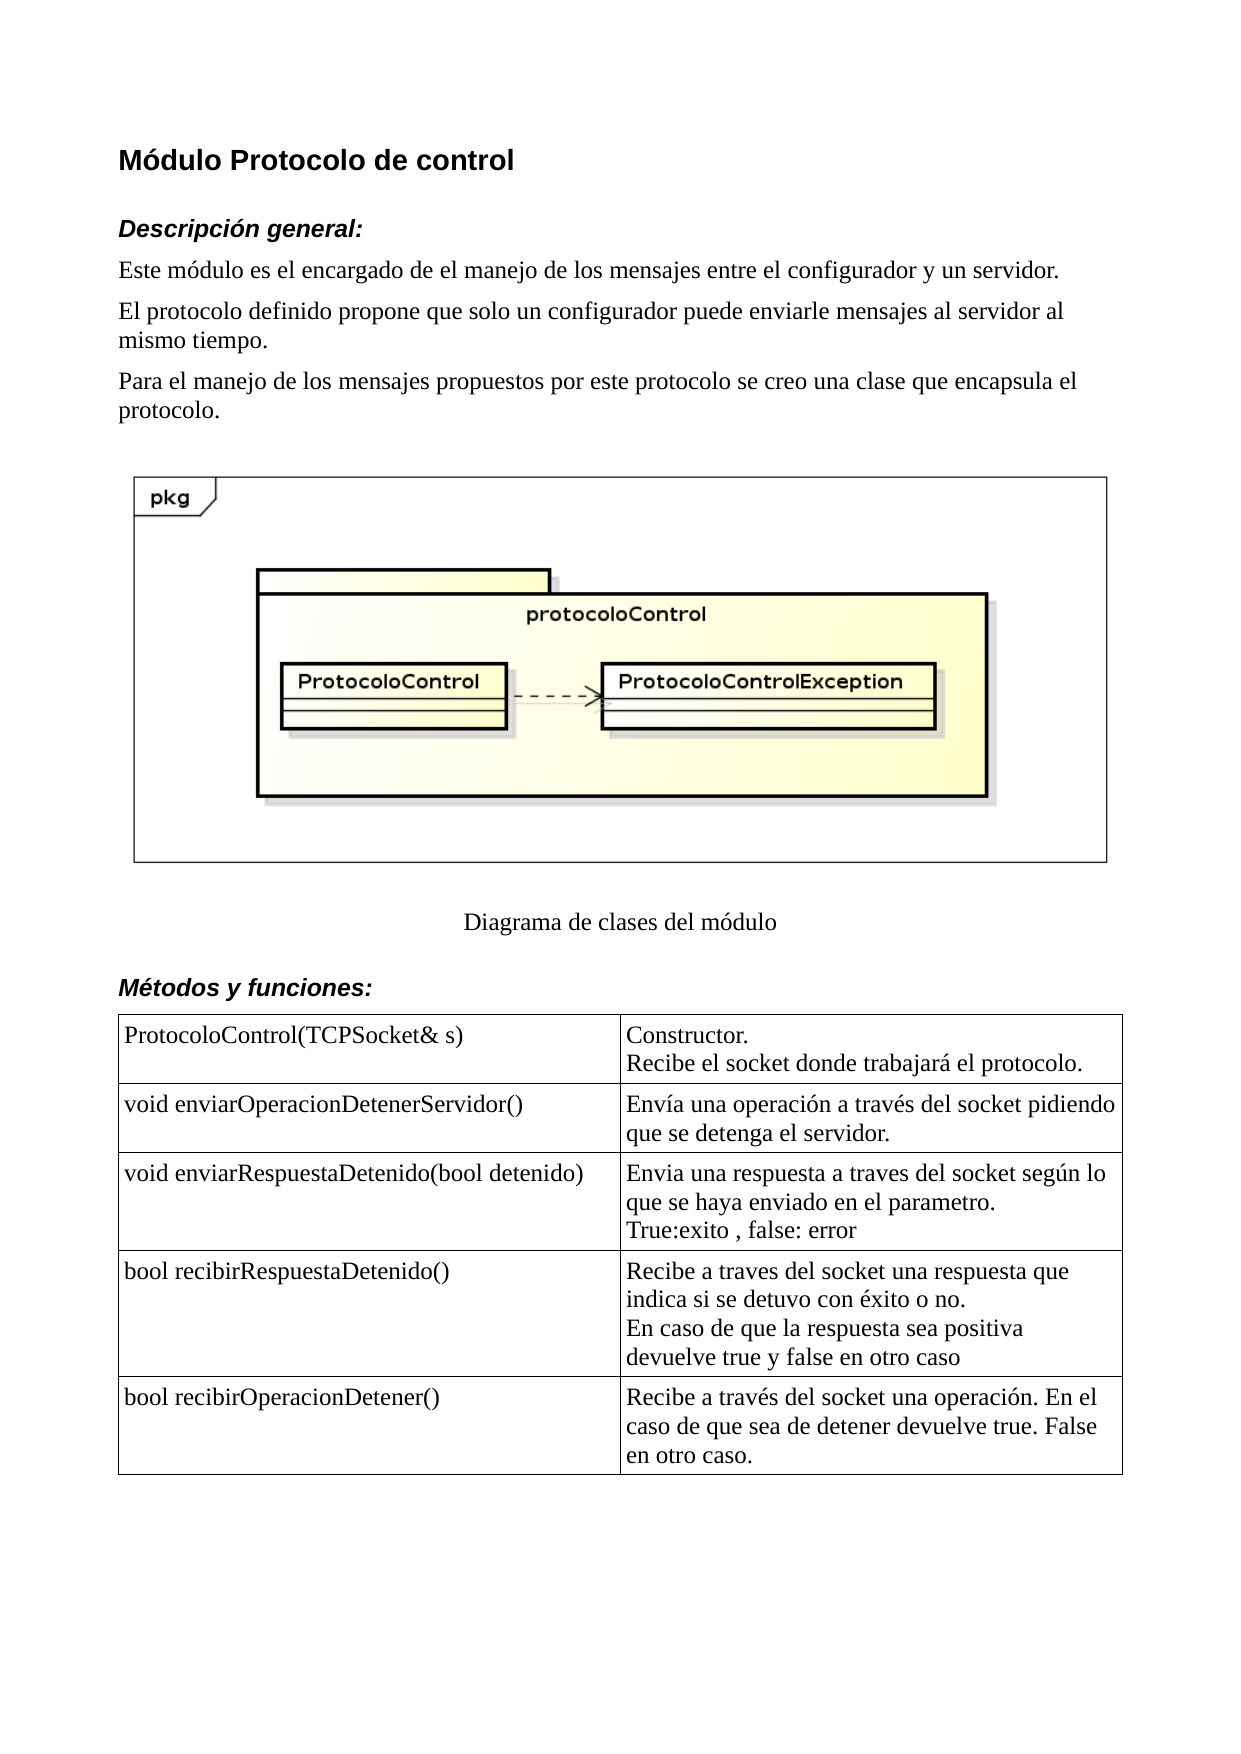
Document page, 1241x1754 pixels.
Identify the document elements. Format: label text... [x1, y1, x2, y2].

subtitle Módulo Protocolo de control [118, 143, 1122, 177]
text El protocolo definido propone que solo un configurador puede enviarle mensajes al servidor al mismo tiempo. [118, 296, 1122, 354]
table_cell void enviarOperacionDetenerServidor() [119, 1084, 620, 1152]
text Este módulo es el encargado de el manejo de los mensajes entre el configurador y un servidor. [118, 255, 1122, 284]
text Para el manejo de los mensajes propuestos por este protocolo se creo una clase que encapsula el protocolo. [118, 366, 1122, 424]
picture [118, 461, 1123, 866]
table_header Constructor. Recibe el socket donde trabajará el protocolo. [621, 1015, 1122, 1083]
table_cell bool recibirOperacionDetener() [119, 1377, 620, 1474]
table_cell Recibe a traves del socket una respuesta que indica si se detuvo con éxito o no. En caso de que la respuesta sea positiva devuelve true y false en otro caso [621, 1251, 1122, 1376]
text Diagrama de clases del módulo [118, 907, 1122, 935]
subtitle Métodos y funciones: [118, 973, 1122, 1001]
subtitle Descripción general: [118, 214, 1122, 243]
table_cell Envia una respuesta a traves del socket según lo que se haya enviado en el parametro. True:exito , false: error [621, 1153, 1122, 1250]
table_header ProtocoloControl(TCPSocket& s) [119, 1015, 620, 1083]
table_cell void enviarRespuestaDetenido(bool detenido) [119, 1153, 620, 1250]
table_cell Recibe a través del socket una operación. En el caso de que sea de detener devuelve true. False en otro caso. [621, 1377, 1122, 1474]
table_cell bool recibirRespuestaDetenido() [119, 1251, 620, 1376]
table_cell Envía una operación a través del socket pidiendo que se detenga el servidor. [621, 1084, 1122, 1152]
